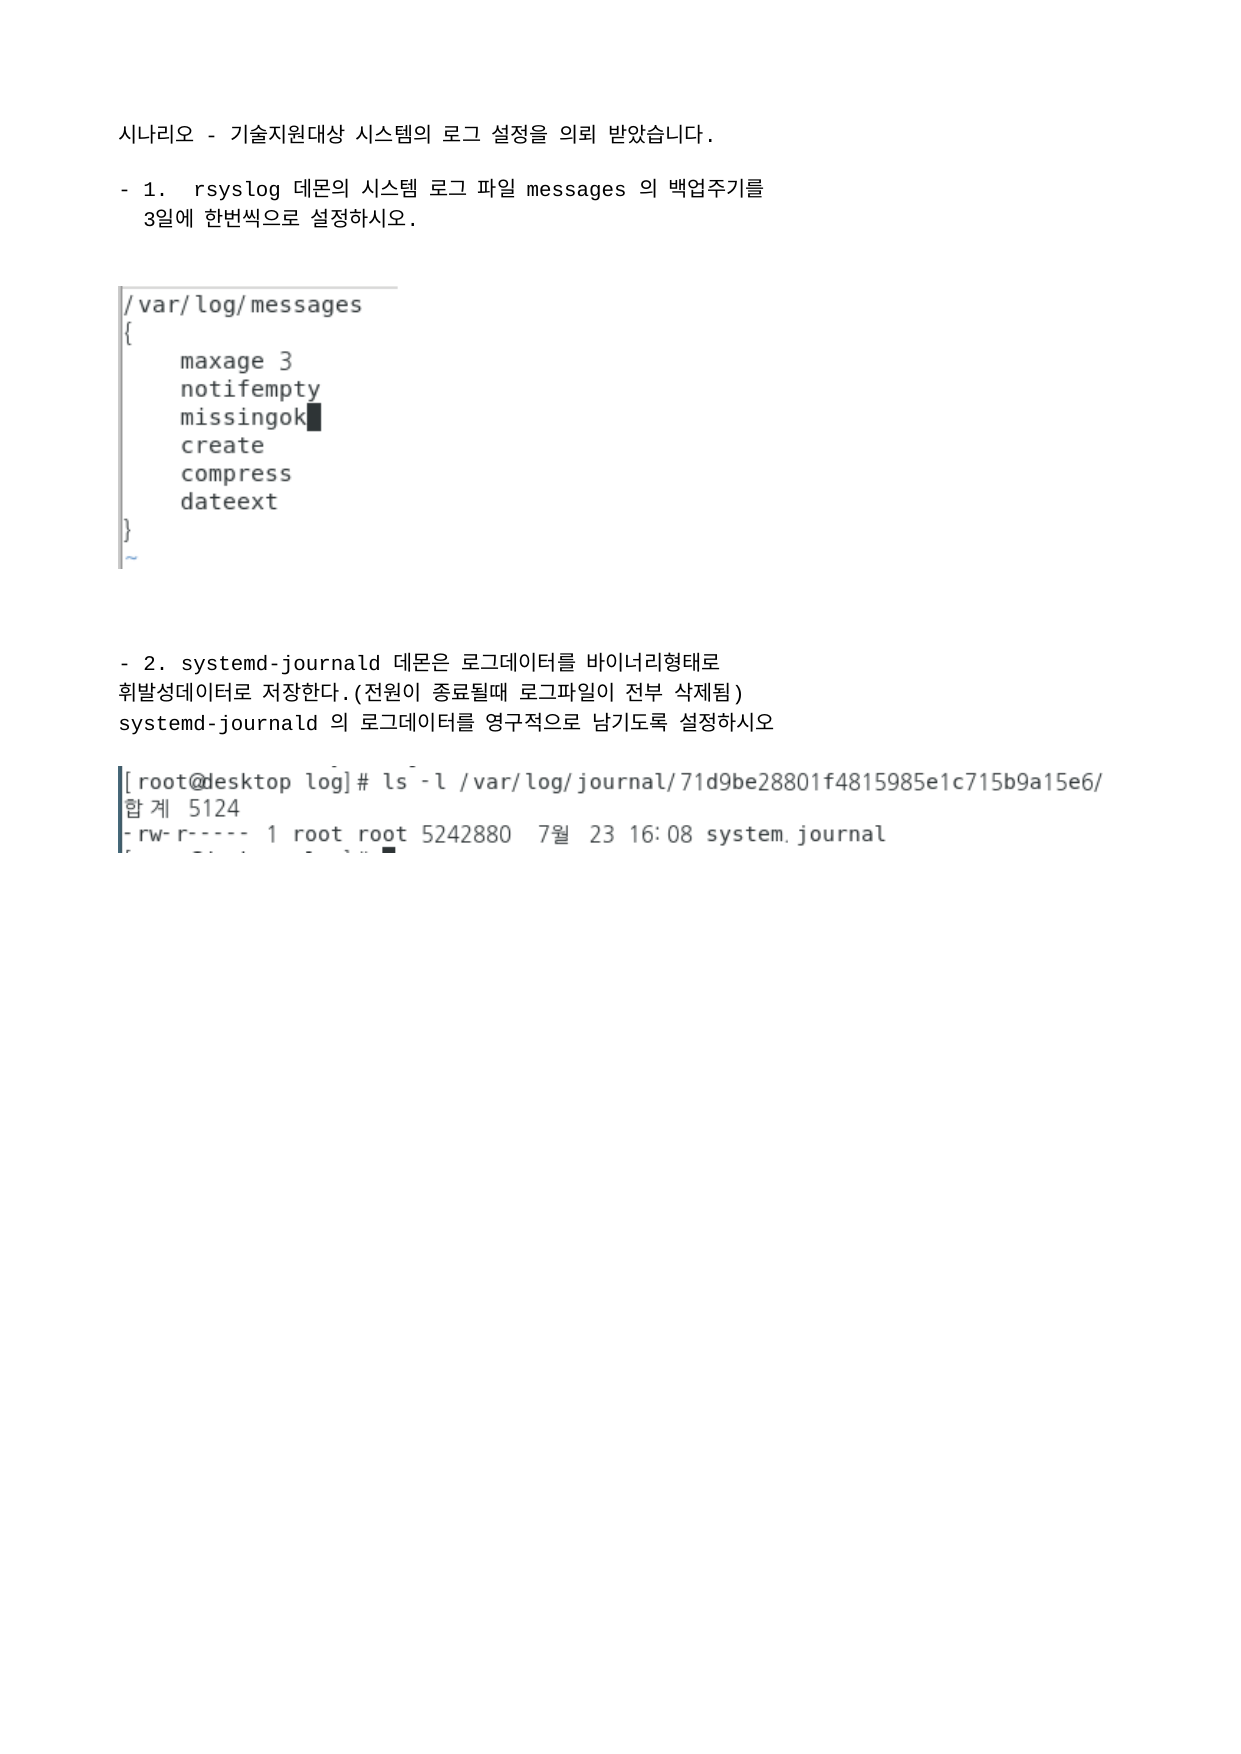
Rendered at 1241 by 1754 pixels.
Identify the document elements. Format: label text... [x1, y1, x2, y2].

text - 2. systemd-journald 데몬은 로그데이터를 바이너리형태로 [118, 646, 1122, 676]
text 3일에 한번씩으로 설정하시오. [118, 203, 1122, 233]
picture [118, 286, 398, 569]
text 휘발성데이터로 저장한다.(전원이 종료될때 로그파일이 전부 삭제됨) [118, 676, 1122, 707]
text 시나리오 - 기술지원대상 시스템의 로그 설정을 의뢰 받았습니다. [118, 118, 1122, 148]
picture [118, 766, 1123, 853]
text - 1. rsyslog 데몬의 시스템 로그 파일 messages 의 백업주기를 [118, 172, 1122, 203]
text systemd-journald 의 로그데이터를 영구적으로 남기도록 설정하시오 [118, 707, 1122, 737]
